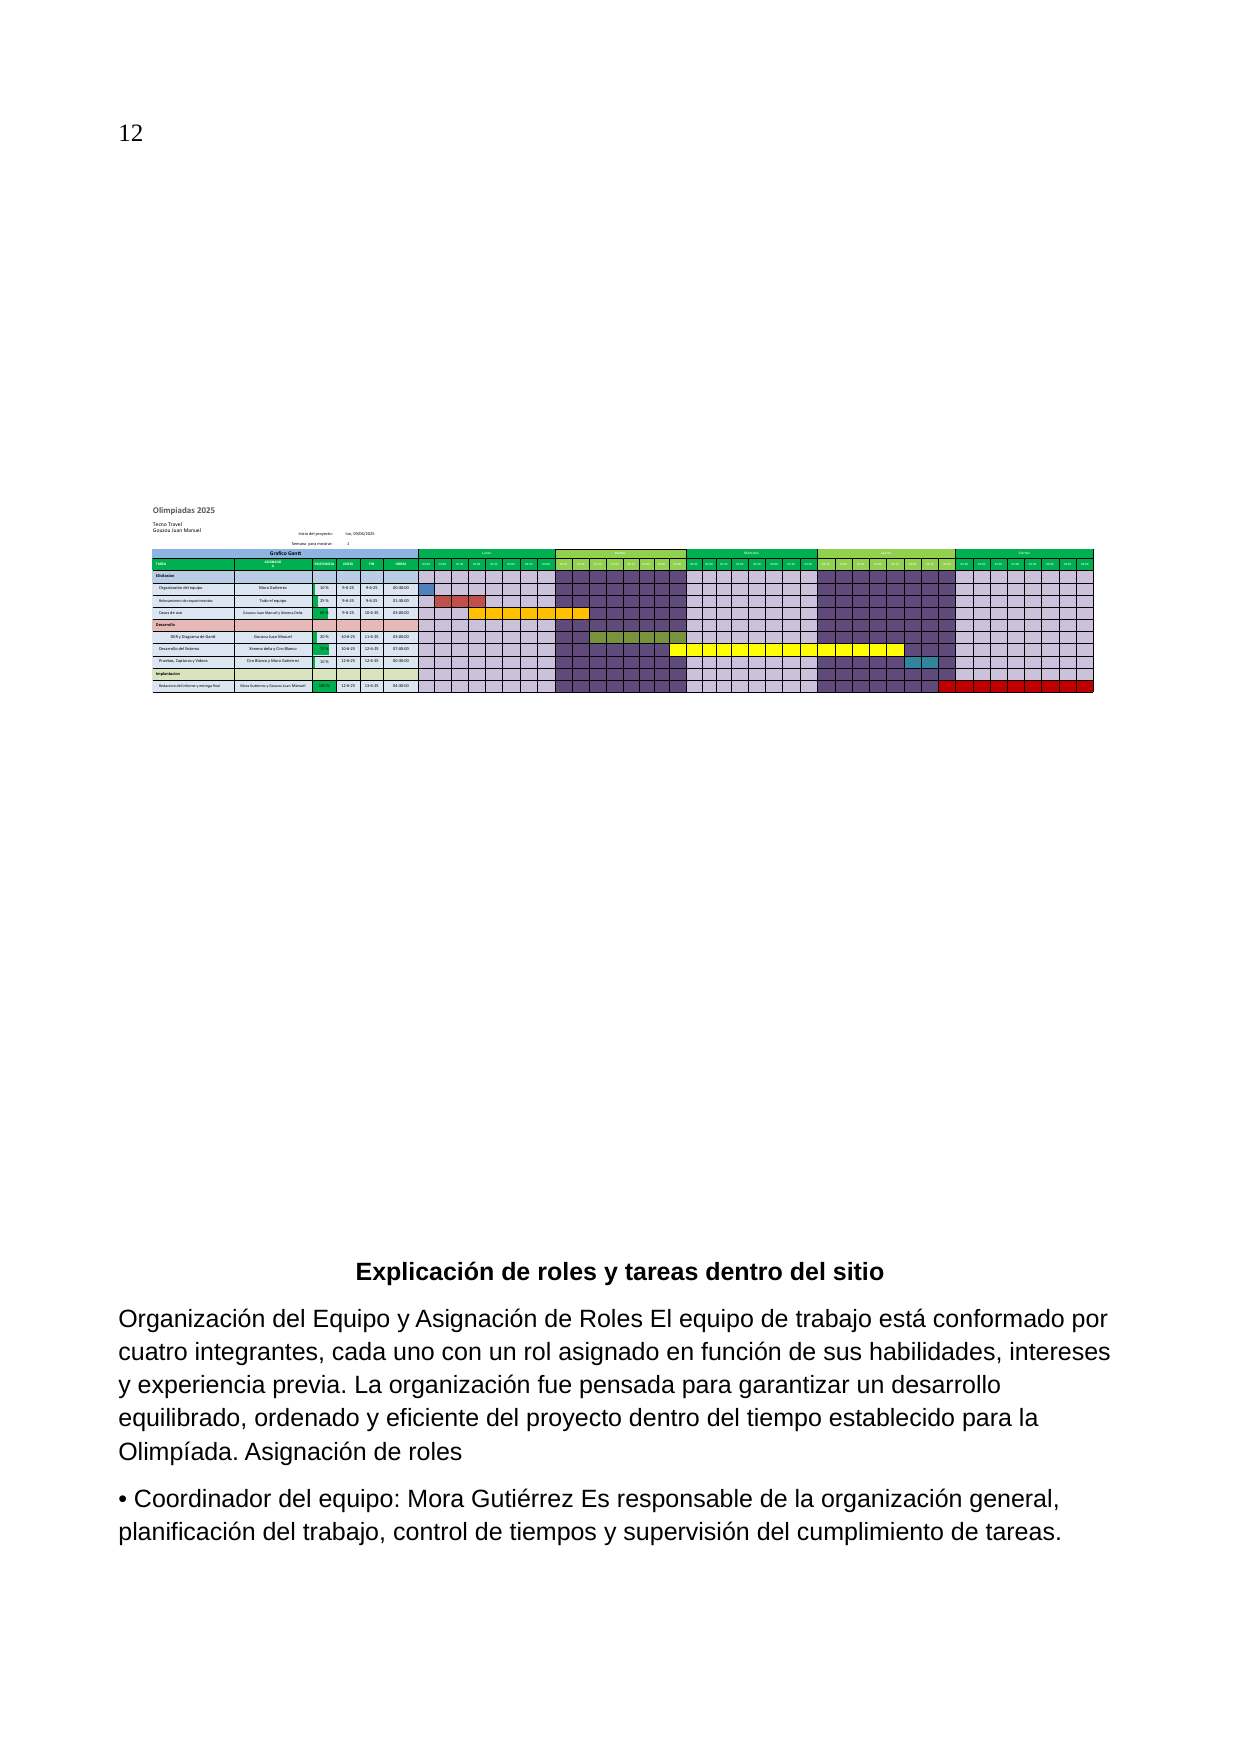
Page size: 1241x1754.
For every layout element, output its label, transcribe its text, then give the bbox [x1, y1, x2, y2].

text Explicación de roles y tareas dentro del sitio [118, 1257, 1122, 1286]
text Organización del Equipo y Asignación de Roles El equipo de trabajo está conformado por cuatro integrantes, cada uno con un rol asignado en función de sus habilidades, intereses y experiencia previa. La organización fue pensada para garantizar un desarrollo equilibrado, ordenado y eficiente del proyecto dentro del tiempo establecido para la Olimpíada. Asignación de roles [118, 1304, 1122, 1465]
text • Coordinador del equipo: Mora Gutiérrez Es responsable de la organización general, planificación del trabajo, control de tiempos y supervisión del cumplimiento de tareas. [118, 1484, 1122, 1546]
